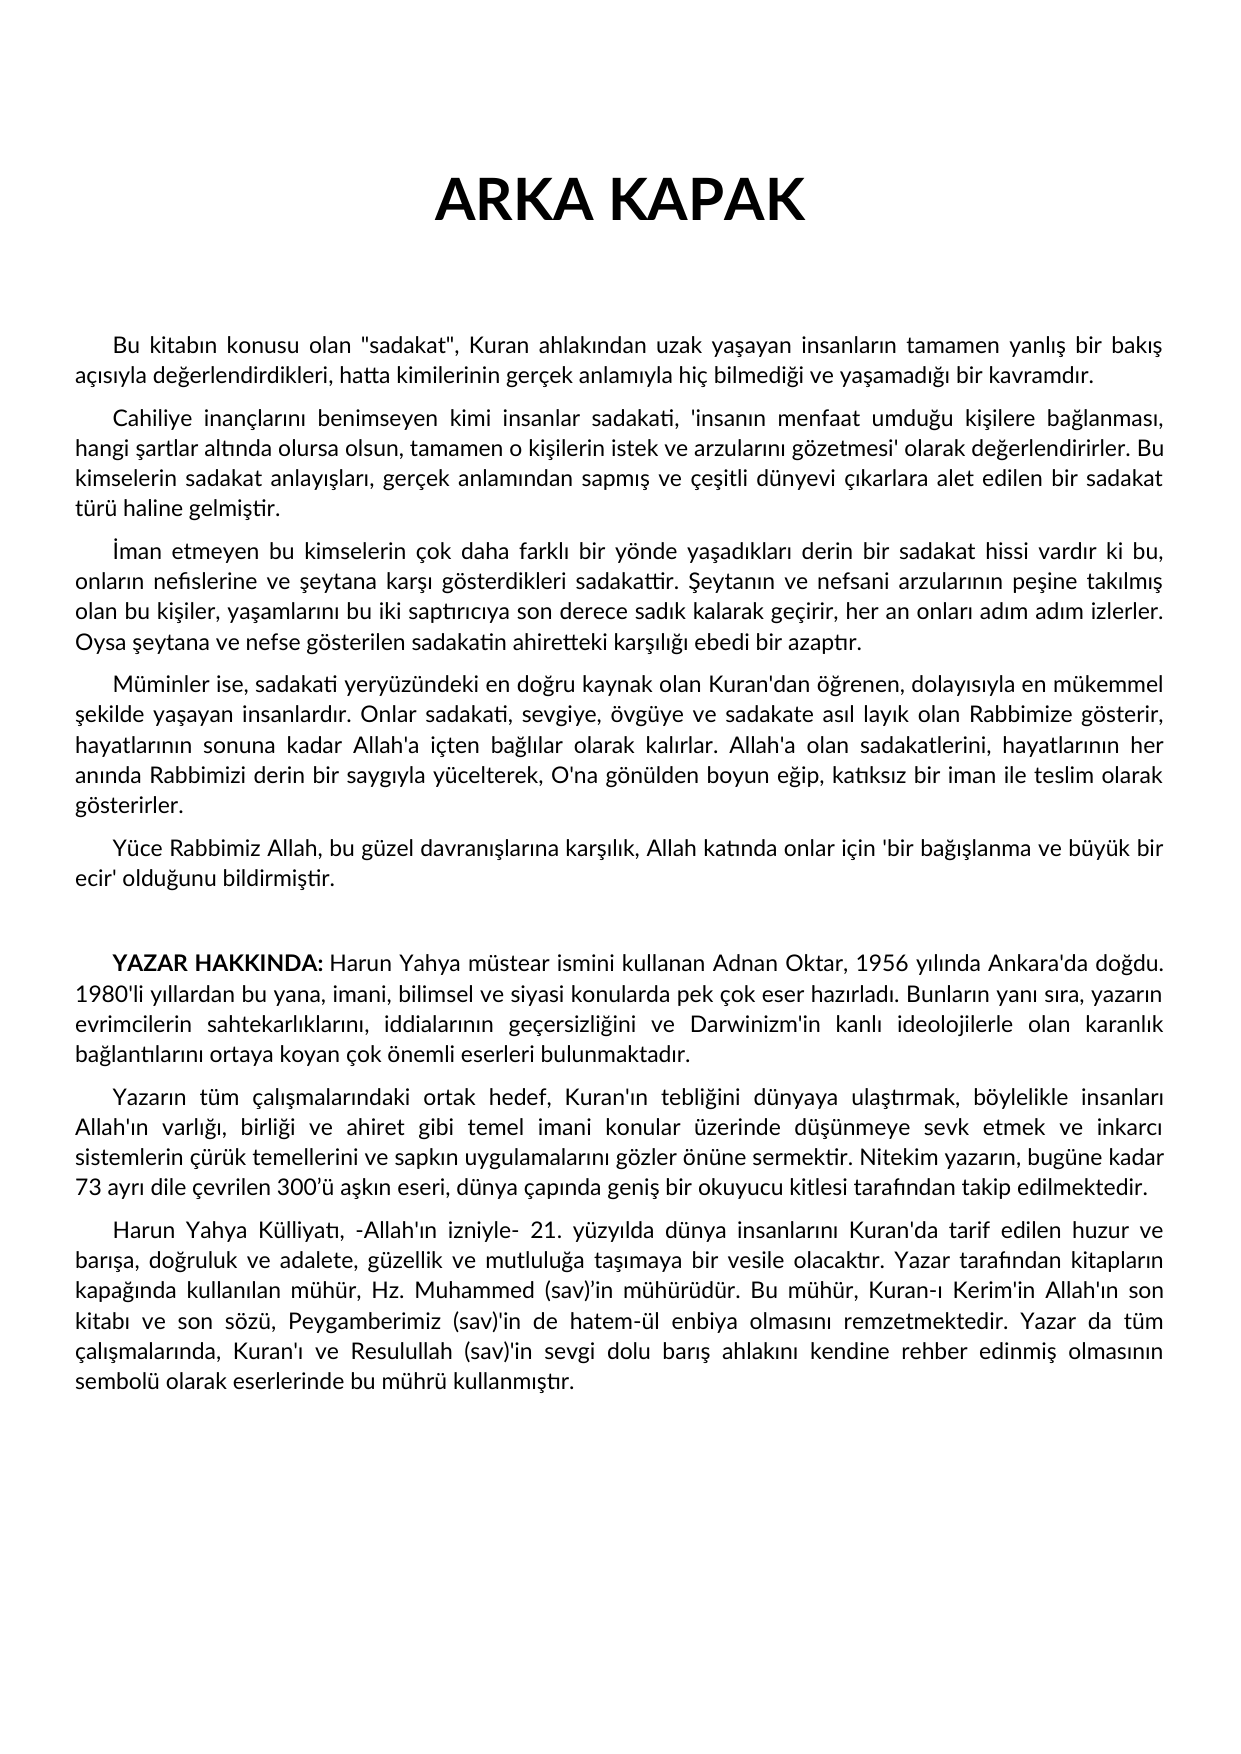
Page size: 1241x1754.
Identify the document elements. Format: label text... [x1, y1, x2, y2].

text Yazarın tüm çalışmalarındaki ortak hedef, Kuran'ın tebliğini dünyaya ulaştırmak, böylelikle insanları Allah'ın varlığı, birliği ve ahiret gibi temel imani konular üzerinde düşünmeye sevk etmek ve inkarcı sistemlerin çürük temellerini ve sapkın uygulamalarını gözler önüne sermektir. Nitekim yazarın, bugüne kadar 73 ayrı dile çevrilen 300’ü aşkın eseri, dünya çapında geniş bir okuyucu kitlesi tarafından takip edilmektedir. [75, 1082, 1165, 1201]
text Yüce Rabbimiz Allah, bu güzel davranışlarına karşılık, Allah katında onlar için 'bir bağışlanma ve büyük bir ecir' olduğunu bildirmiştir. [75, 833, 1165, 891]
text Harun Yahya Külliyatı, -Allah'ın izniyle- 21. yüzyılda dünya insanlarını Kuran'da tarif edilen huzur ve barışa, doğruluk ve adalete, güzellik ve mutluluğa taşımaya bir vesile olacaktır. Yazar tarafından kitapların kapağında kullanılan mühür, Hz. Muhammed (sav)’in mühürüdür. Bu mühür, Kuran-ı Kerim'in Allah'ın son kitabı ve son sözü, Peygamberimiz (sav)'in de hatem-ül enbiya olmasını remzetmektedir. Yazar da tüm çalışmalarında, Kuran'ı ve Resulullah (sav)'in sevgi dolu barış ahlakını kendine rehber edinmiş olmasının sembolü olarak eserlerinde bu mührü kullanmıştır. [75, 1216, 1165, 1394]
text Cahiliye inançlarını benimseyen kimi insanlar sadakati, 'insanın menfaat umduğu kişilere bağlanması, hangi şartlar altında olursa olsun, tamamen o kişilerin istek ve arzularını gözetmesi' olarak değerlendirirler. Bu kimselerin sadakat anlayışları, gerçek anlamından sapmış ve çeşitli dünyevi çıkarlara alet edilen bir sadakat türü haline gelmiştir. [75, 403, 1165, 521]
text Müminler ise, sadakati yeryüzündeki en doğru kaynak olan Kuran'dan öğrenen, dolayısıyla en mükemmel şekilde yaşayan insanlardır. Onlar sadakati, sevgiye, övgüye ve sadakate asıl layık olan Rabbimize gösterir, hayatlarının sonuna kadar Allah'a içten bağlılar olarak kalırlar. Allah'a olan sadakatlerini, hayatlarının her anında Rabbimizi derin bir saygıyla yücelterek, O'na gönülden boyun eğip, katıksız bir iman ile teslim olarak gösterirler. [75, 670, 1165, 818]
text YAZAR HAKKINDA: Harun Yahya müstear ismini kullanan Adnan Oktar, 1956 yılında Ankara'da doğdu. 1980'li yıllardan bu yana, imani, bilimsel ve siyasi konularda pek çok eser hazırladı. Bunların yanı sıra, yazarın evrimcilerin sahtekarlıklarını, iddialarının geçersizliğini ve Darwinizm'in kanlı ideolojilerle olan karanlık bağlantılarını ortaya koyan çok önemli eserleri bulunmaktadır. [75, 949, 1165, 1067]
text İman etmeyen bu kimselerin çok daha farklı bir yönde yaşadıkları derin bir sadakat hissi vardır ki bu, onların nefislerine ve şeytana karşı gösterdikleri sadakattir. Şeytanın ve nefsani arzularının peşine takılmış olan bu kişiler, yaşamlarını bu iki saptırıcıya son derece sadık kalarak geçirir, her an onları adım adım izlerler. Oysa şeytana ve nefse gösterilen sadakatin ahiretteki karşılığı ebedi bir azaptır. [75, 537, 1165, 655]
text Bu kitabın konusu olan "sadakat", Kuran ahlakından uzak yaşayan insanların tamamen yanlış bir bakış açısıyla değerlendirdikleri, hatta kimilerinin gerçek anlamıyla hiç bilmediği ve yaşamadığı bir kavramdır. [75, 330, 1165, 388]
subtitle ARKA KAPAK [75, 162, 1165, 232]
